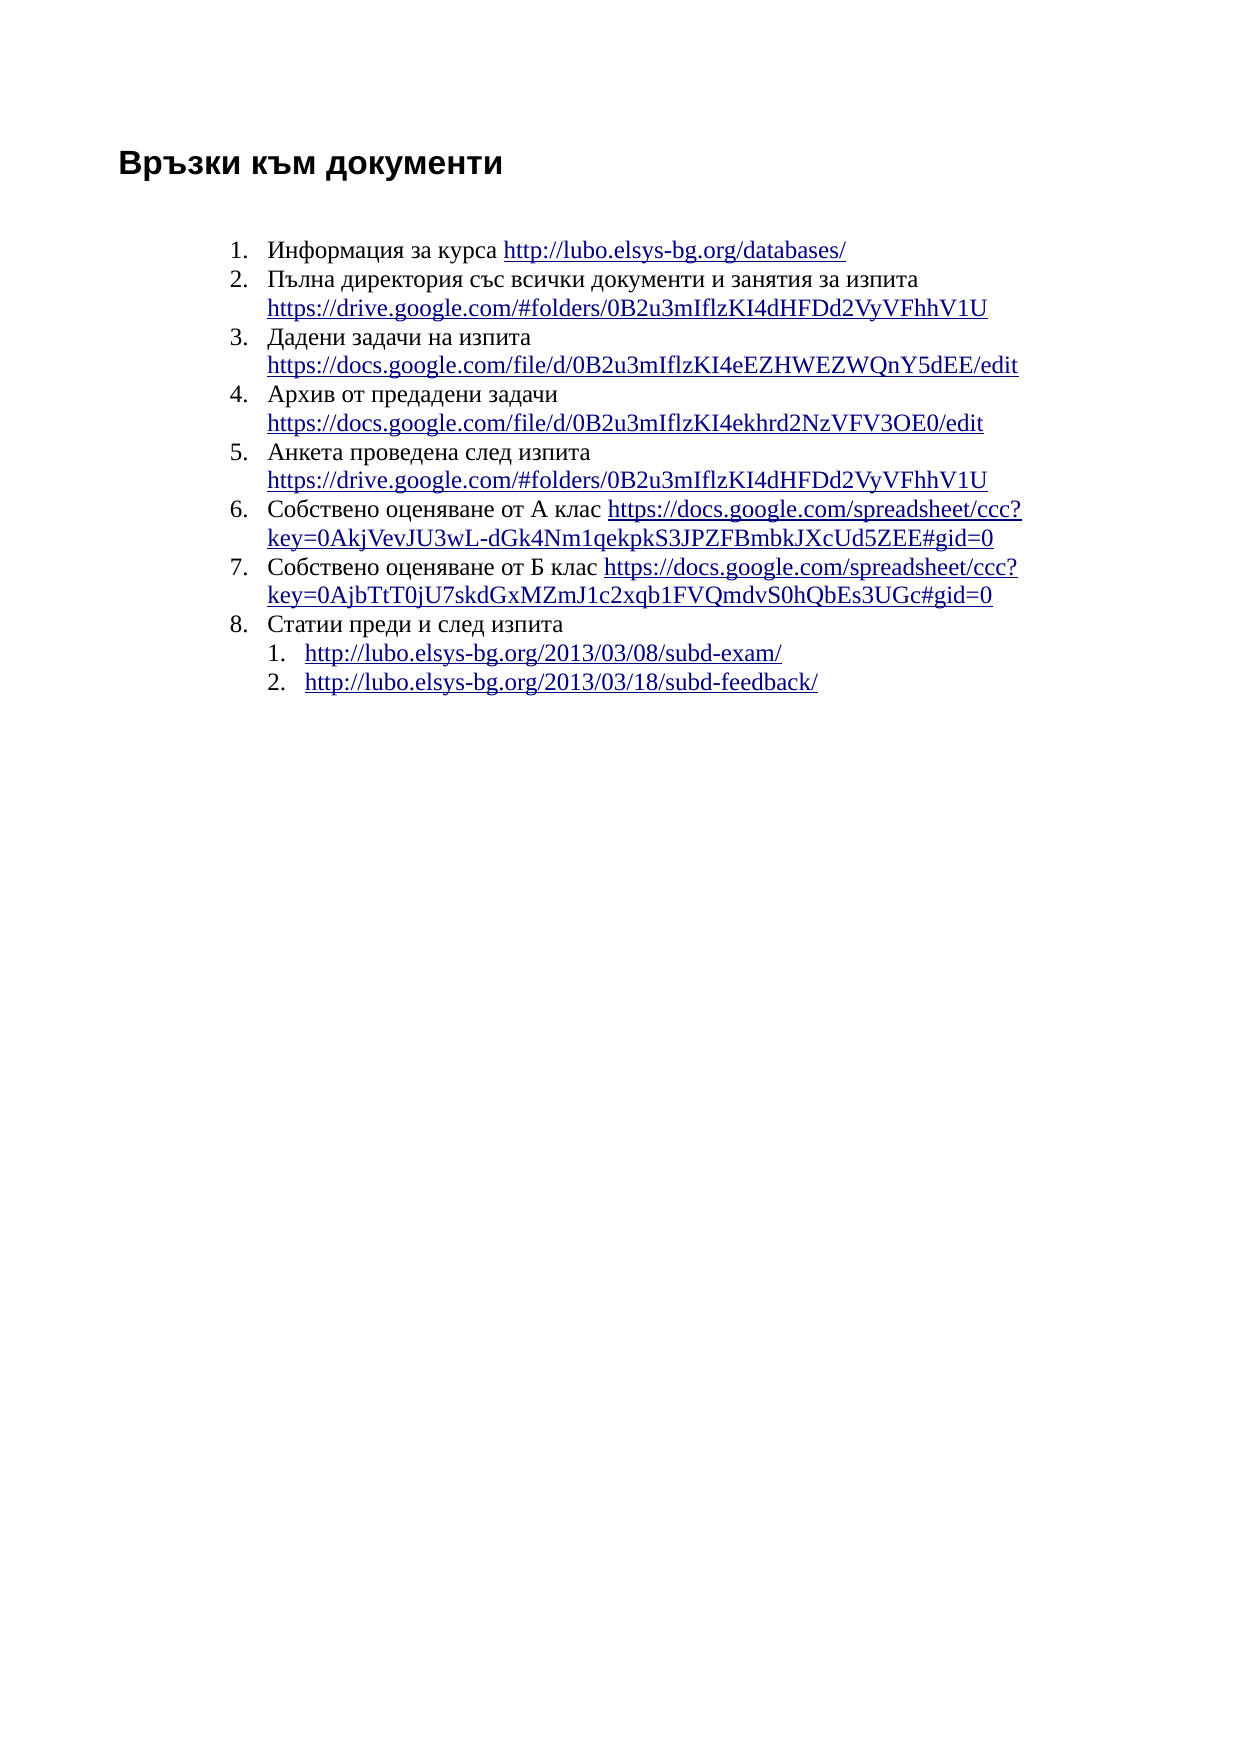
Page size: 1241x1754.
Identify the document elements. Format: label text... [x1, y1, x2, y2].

subtitle Дадени задачи на изпита https://docs.google.com/file/d/0B2u3mIflzKI4eEZHWEZWQnY5dEE/edit [229, 322, 1122, 379]
subtitle http://lubo.elsys-bg.org/2013/03/08/subd-exam/ [267, 638, 1122, 667]
subtitle Собствено оценяване от А клас https://docs.google.com/spreadsheet/ccc?key=0AkjVevJU3wL-dGk4Nm1qekpkS3JPZFBmbkJXcUd5ZEE#gid=0 [229, 494, 1122, 552]
subtitle Собствено оценяване от Б клас https://docs.google.com/spreadsheet/ccc?key=0AjbTtT0jU7skdGxMZmJ1c2xqb1FVQmdvS0hQbEs3UGc#gid=0 [229, 552, 1122, 609]
subtitle Статии преди и след изпита [229, 609, 1122, 638]
subtitle Анкета проведена след изпита https://drive.google.com/#folders/0B2u3mIflzKI4dHFDd2VyVFhhV1U [229, 437, 1122, 494]
subtitle Информация за курса http://lubo.elsys-bg.org/databases/ [229, 236, 1122, 264]
subtitle Архив от предадени задачи https://docs.google.com/file/d/0B2u3mIflzKI4ekhrd2NzVFV3OE0/edit [229, 379, 1122, 437]
subtitle Пълна директория със всички документи и занятия за изпита https://drive.google.com/#folders/0B2u3mIflzKI4dHFDd2VyVFhhV1U [229, 264, 1122, 322]
subtitle Връзки към документи [118, 143, 1122, 182]
subtitle http://lubo.elsys-bg.org/2013/03/18/subd-feedback/ [267, 667, 1122, 696]
